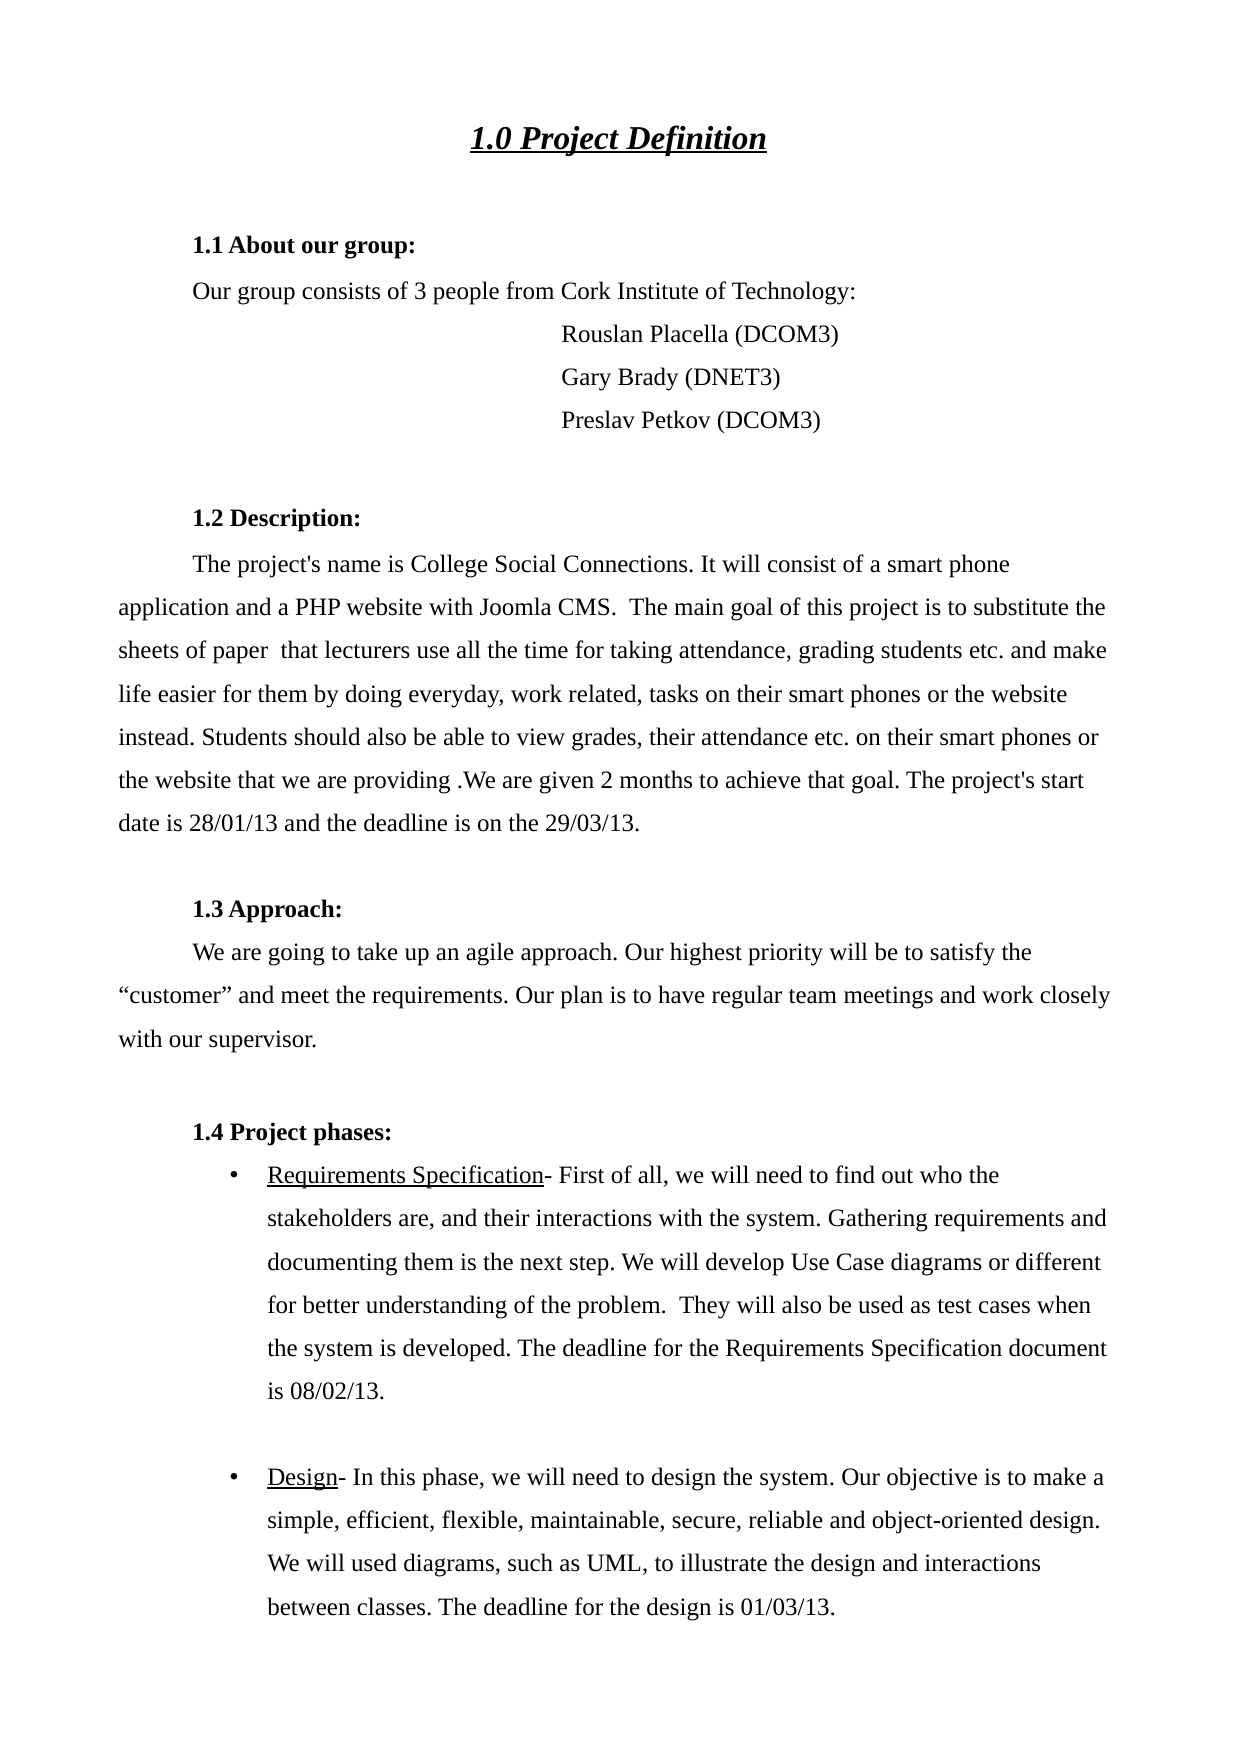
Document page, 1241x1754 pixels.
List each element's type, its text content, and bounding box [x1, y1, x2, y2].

text Our group consists of 3 people from Cork Institute of Technology: [118, 276, 1122, 305]
text 1.2 Description: [118, 499, 1122, 533]
text 1.0 Project Definition [118, 118, 1122, 156]
text The project's name is College Social Connections. It will consist of a smart phone application and a PHP website with Joomla CMS. The main goal of this project is to substitute the sheets of paper that lecturers use all the time for taking attendance, grading students etc. and make life easier for them by doing everyday, work related, tasks on their smart phones or the website instead. Students should also be able to view grades, their attendance etc. on their smart phones or the website that we are providing .We are given 2 months to achieve that goal. The project's start date is 28/01/13 and the deadline is on the 29/03/13. [118, 549, 1122, 837]
list Design- In this phase, we will need to design the system. Our objective is to make a simple, efficient, flexible, maintainable, secure, reliable and object-oriented design. We will used diagrams, such as UML, to illustrate the design and interactions between classes. The deadline for the design is 01/03/13. [229, 1462, 1122, 1620]
text We are going to take up an agile approach. Our highest priority will be to satisfy the “customer” and meet the requirements. Our plan is to have regular team meetings and work closely with our supervisor. [118, 937, 1122, 1052]
text Gary Brady (DNET3) [118, 362, 1122, 391]
text Preslav Petkov (DCOM3) [118, 406, 1122, 434]
text 1.1 About our group: [118, 226, 1122, 259]
text 1.3 Approach: [118, 894, 1122, 923]
text Rouslan Placella (DCOM3) [118, 319, 1122, 348]
list Requirements Specification- First of all, we will need to find out who the stakeholders are, and their interactions with the system. Gathering requirements and documenting them is the next step. We will develop Use Case diagrams or different for better understanding of the problem. They will also be used as test cases when the system is developed. The deadline for the Requirements Specification document is 08/02/13. [229, 1160, 1122, 1405]
text 1.4 Project phases: [118, 1117, 1122, 1146]
